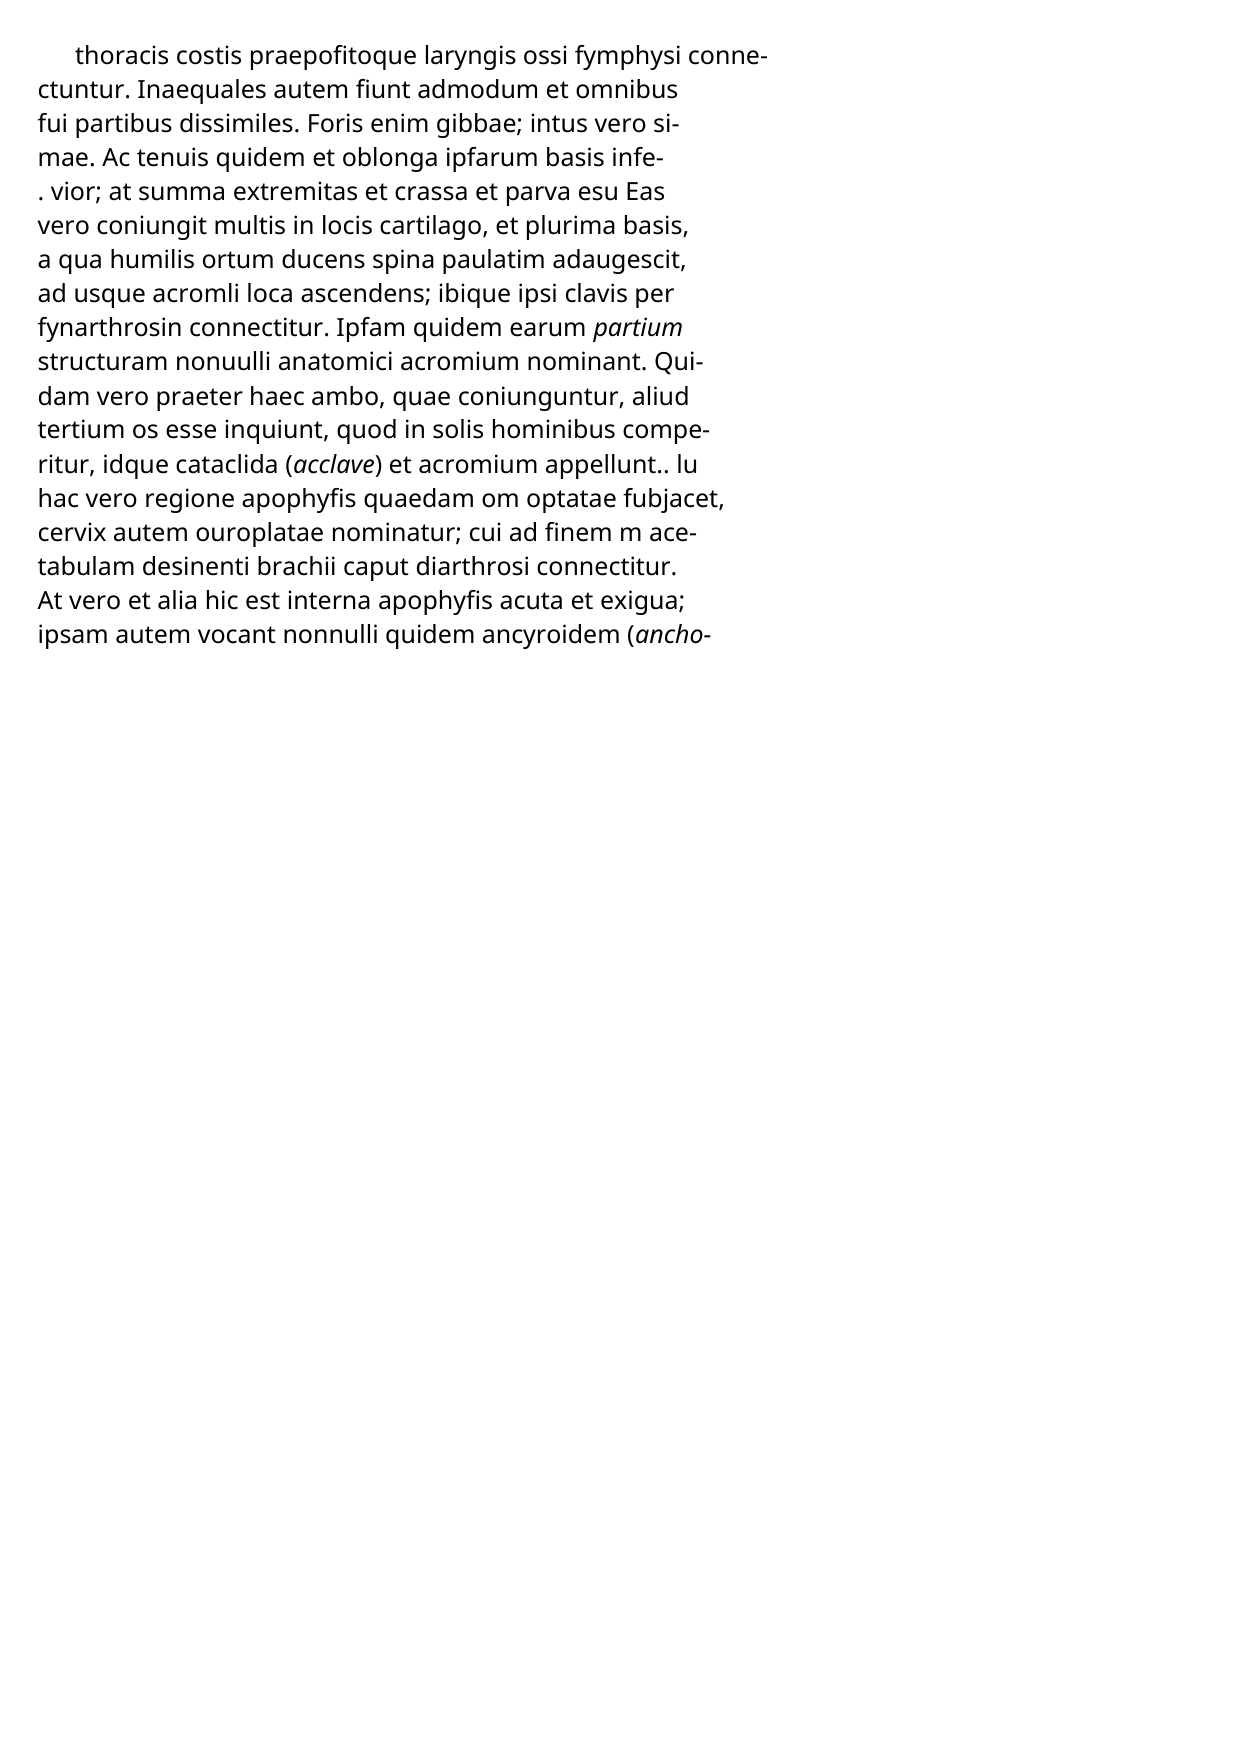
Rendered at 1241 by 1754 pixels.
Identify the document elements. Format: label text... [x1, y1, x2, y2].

text thoracis costis praepofitoque laryngis ossi fymphysi conne- ctuntur. Inaequales autem fiunt admodum et omnibus fui partibus dissimiles. Foris enim gibbae; intus vero si- mae. Ac tenuis quidem et oblonga ipfarum basis infe- . vior; at summa extremitas et crassa et parva esu Eas vero coniungit multis in locis cartilago, et plurima basis, a qua humilis ortum ducens spina paulatim adaugescit, ad usque acromli loca ascendens; ibique ipsi clavis per fynarthrosin connectitur. Ipfam quidem earum partium structuram nonuulli anatomici acromium nominant. Qui- dam vero praeter haec ambo, quae coniunguntur, aliud tertium os esse inquiunt, quod in solis hominibus compe- ritur, idque cataclida (acclave) et acromium appellunt.. lu hac vero regione apophyfis quaedam om optatae fubjacet, cervix autem ouroplatae nominatur; cui ad finem m ace- tabulam desinenti brachii caput diarthrosi connectitur. At vero et alia hic est interna apophyfis acuta et exigua; ipsam autem vocant nonnulli quidem ancyroidem (ancho- [37, 37, 1203, 651]
